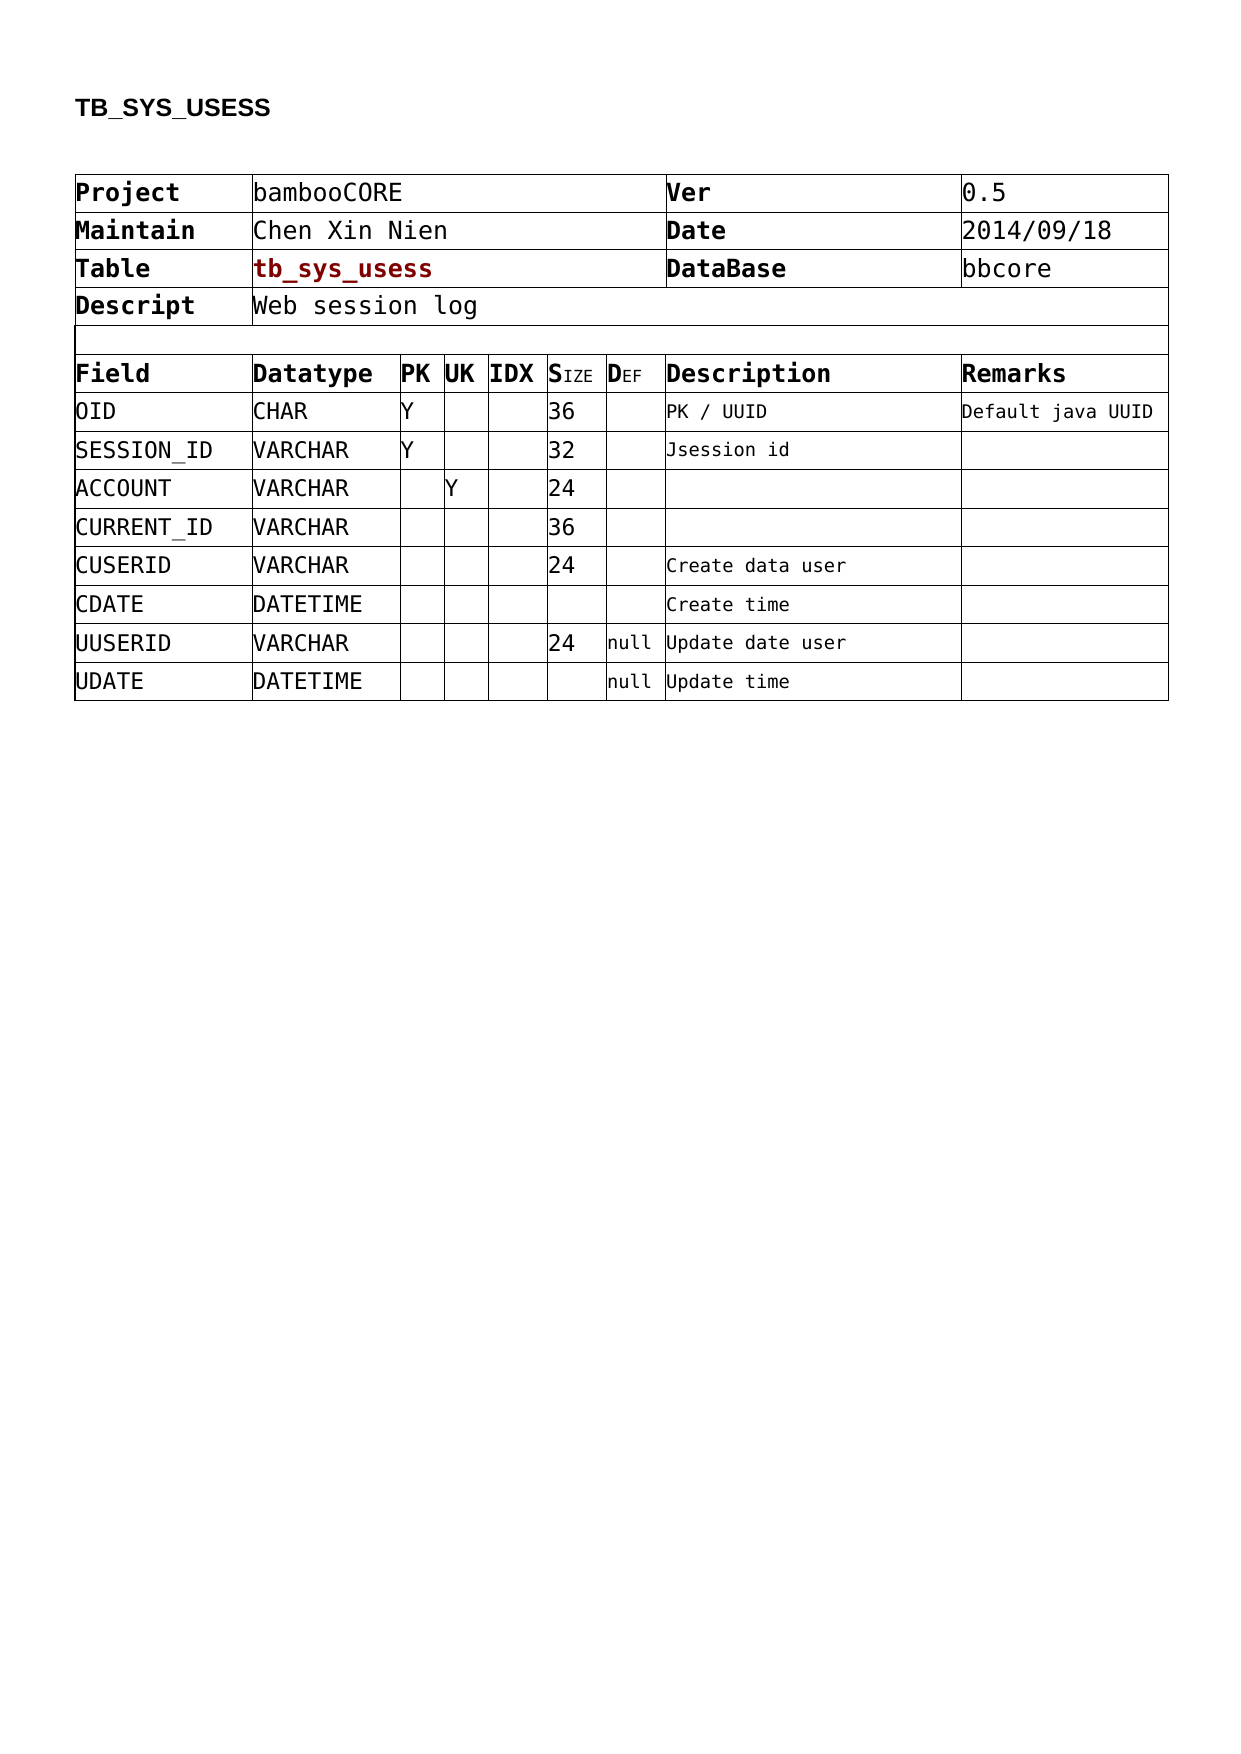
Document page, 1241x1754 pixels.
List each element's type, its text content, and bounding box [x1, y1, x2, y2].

table_cell [548, 586, 606, 623]
table_cell [489, 624, 547, 662]
table_cell [1169, 585, 1181, 623]
table_cell CDATE [76, 586, 252, 623]
table_cell 32 [548, 432, 606, 469]
table_cell DEF [607, 355, 665, 392]
table_header Ver [667, 175, 961, 212]
table_cell DATETIME [253, 586, 400, 623]
table_cell VARCHAR [253, 624, 400, 662]
table_cell [1169, 431, 1181, 469]
table_cell Datatype [253, 355, 400, 392]
table_cell [1175, 287, 1181, 325]
table_cell CUSERID [76, 547, 252, 585]
table_cell [962, 586, 1168, 623]
table_header bambooCORE [253, 175, 666, 212]
table_cell [548, 663, 606, 700]
table_cell VARCHAR [253, 470, 400, 508]
table_cell UDATE [76, 663, 252, 700]
table_cell Table [76, 250, 252, 287]
table_cell [607, 509, 665, 546]
table_cell Y [401, 393, 444, 431]
table_cell [607, 432, 665, 469]
table_cell [76, 326, 1168, 353]
table_cell CHAR [253, 393, 400, 431]
table_cell [607, 586, 665, 623]
table_cell SIZE [548, 355, 606, 392]
table_cell [1175, 212, 1181, 249]
table_cell Web session log [253, 288, 1168, 325]
subtitle TB_SYS_USESS [75, 89, 1165, 127]
table_cell [962, 547, 1168, 585]
table_cell [489, 586, 547, 623]
table_cell Jsession id [666, 432, 961, 469]
table_cell Create time [666, 586, 961, 623]
table_cell ACCOUNT [76, 470, 252, 508]
table_cell [666, 470, 961, 508]
table_cell [607, 547, 665, 585]
table_cell bbcore [962, 250, 1168, 287]
table_cell 24 [548, 470, 606, 508]
table_cell [1169, 662, 1181, 700]
table_header [1175, 174, 1181, 212]
table_cell Date [667, 213, 961, 249]
table_cell [401, 547, 444, 585]
table_cell [489, 470, 547, 508]
table_cell Chen Xin Nien [253, 213, 666, 249]
table_cell [445, 432, 488, 469]
table_cell [1169, 623, 1181, 662]
table_cell [1169, 325, 1181, 353]
table_cell Field [76, 355, 252, 392]
table_cell [489, 393, 547, 431]
table_cell PK [401, 355, 444, 392]
table_cell [607, 470, 665, 508]
table_cell [401, 509, 444, 546]
table_cell DataBase [667, 250, 961, 287]
table_cell IDX [489, 355, 547, 392]
table_cell [489, 509, 547, 546]
table_cell [1169, 392, 1181, 431]
table_cell UK [445, 355, 488, 392]
table_cell tb_sys_usess [253, 250, 666, 287]
table_cell VARCHAR [253, 509, 400, 546]
table_cell 36 [548, 509, 606, 546]
table_cell PK / UUID [666, 393, 961, 431]
table_cell Y [445, 470, 488, 508]
table_cell [489, 663, 547, 700]
table_cell Description [666, 355, 961, 392]
table_cell [1175, 249, 1181, 287]
table_cell Create data user [666, 547, 961, 585]
table_cell VARCHAR [253, 547, 400, 585]
table_cell CURRENT_ID [76, 509, 252, 546]
table_cell [607, 393, 665, 431]
table_cell null [607, 663, 665, 700]
table_cell [1169, 469, 1181, 508]
table_cell null [607, 624, 665, 662]
table_cell 36 [548, 393, 606, 431]
table_cell DATETIME [253, 663, 400, 700]
table_cell [962, 509, 1168, 546]
table_header Project [76, 175, 252, 212]
table_cell [962, 470, 1168, 508]
table_cell [1169, 354, 1181, 392]
table_cell [401, 663, 444, 700]
table_cell 2014/09/18 [962, 213, 1168, 249]
table_cell [962, 624, 1168, 662]
table_cell [962, 663, 1168, 700]
table_cell [445, 624, 488, 662]
table_cell [445, 509, 488, 546]
table_cell [1169, 508, 1181, 546]
table_cell [401, 470, 444, 508]
table_cell [445, 586, 488, 623]
table_cell [401, 624, 444, 662]
table_cell [489, 547, 547, 585]
table_header 0.5 [962, 175, 1168, 212]
table_cell VARCHAR [253, 432, 400, 469]
table_cell [962, 432, 1168, 469]
table_cell Descript [76, 288, 252, 325]
table_cell UUSERID [76, 624, 252, 662]
table_cell [1169, 546, 1181, 585]
table_cell [401, 586, 444, 623]
table_cell [489, 432, 547, 469]
table_cell Update time [666, 663, 961, 700]
table_cell [666, 509, 961, 546]
table_cell Y [401, 432, 444, 469]
table_cell Remarks [962, 355, 1168, 392]
table_cell SESSION_ID [76, 432, 252, 469]
table_cell [445, 663, 488, 700]
table_cell 24 [548, 547, 606, 585]
table_cell [445, 393, 488, 431]
table_cell Maintain [76, 213, 252, 249]
table_cell Update date user [666, 624, 961, 662]
table_cell 24 [548, 624, 606, 662]
table_cell Default java UUID [962, 393, 1168, 431]
table_cell [445, 547, 488, 585]
table_cell OID [76, 393, 252, 431]
